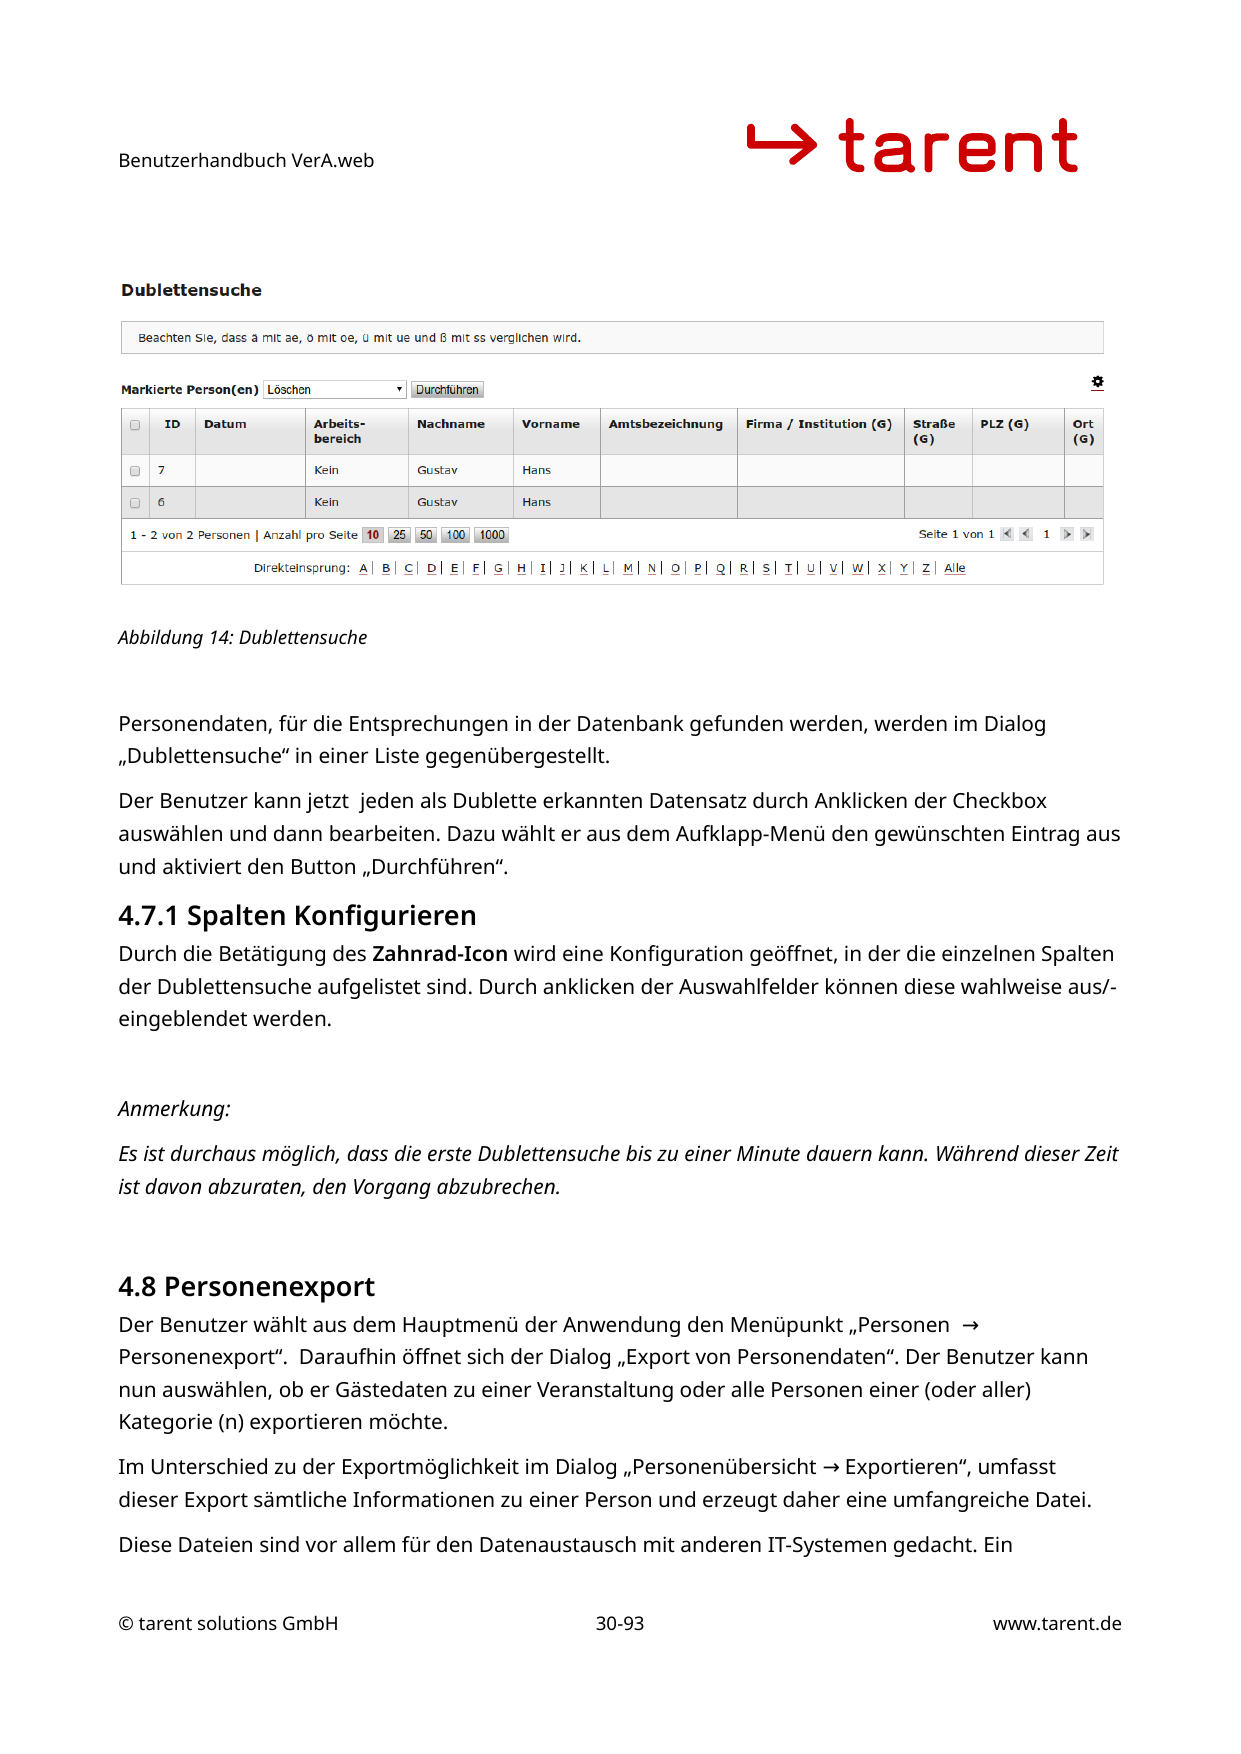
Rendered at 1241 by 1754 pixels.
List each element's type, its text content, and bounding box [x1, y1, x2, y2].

text Personendaten, für die Entsprechungen in der Datenbank gefunden werden, werden im Dialog „Dublettensuche“ in einer Liste gegenübergestellt. [118, 650, 1122, 770]
text Es ist durchaus möglich, dass die erste Dublettensuche bis zu einer Minute dauern kann. Während dieser Zeit ist davon abzuraten, den Vorgang abzubrechen. [118, 1139, 1122, 1200]
text [118, 232, 1122, 256]
subtitle Personenexport [118, 1267, 1122, 1304]
text [118, 256, 1122, 279]
text Anmerkung: [118, 1094, 1122, 1123]
text Durch die Betätigung des Zahnrad-Icon wird eine Konfiguration geöffnet, in der die einzelnen Spalten der Dublettensuche aufgelistet sind. Durch anklicken der Auswahlfelder können diese wahlweise aus/-eingeblendet werden. [118, 939, 1122, 1033]
subtitle Spalten Konfigurieren [118, 897, 1122, 934]
text Der Benutzer kann jetzt jeden als Dublette erkannten Datensatz durch Anklicken der Checkbox auswählen und dann bearbeiten. Dazu wählt er aus dem Aufklapp-Menü den gewünschten Eintrag aus und aktiviert den Button „Durchführen“. [118, 787, 1122, 880]
text Diese Dateien sind vor allem für den Datenaustausch mit anderen IT-Systemen gedacht. Ein [118, 1530, 1122, 1558]
text Der Benutzer wählt aus dem Hauptmenü der Anwendung den Menüpunkt „Personen → Personenexport“. Daraufhin öffnet sich der Dialog „Export von Personendaten“. Der Benutzer kann nun auswählen, ob er Gästedaten zu einer Veranstaltung oder alle Personen einer (oder aller) Kategorie (n) exportieren möchte. [118, 1310, 1122, 1436]
picture [118, 279, 1122, 598]
text Im Unterschied zu der Exportmöglichkeit im Dialog „Personenübersicht → Exportieren“, umfasst dieser Export sämtliche Informationen zu einer Person und erzeugt daher eine umfangreiche Datei. [118, 1452, 1122, 1513]
text Abbildung 14: Dublettensuche [118, 598, 1122, 650]
